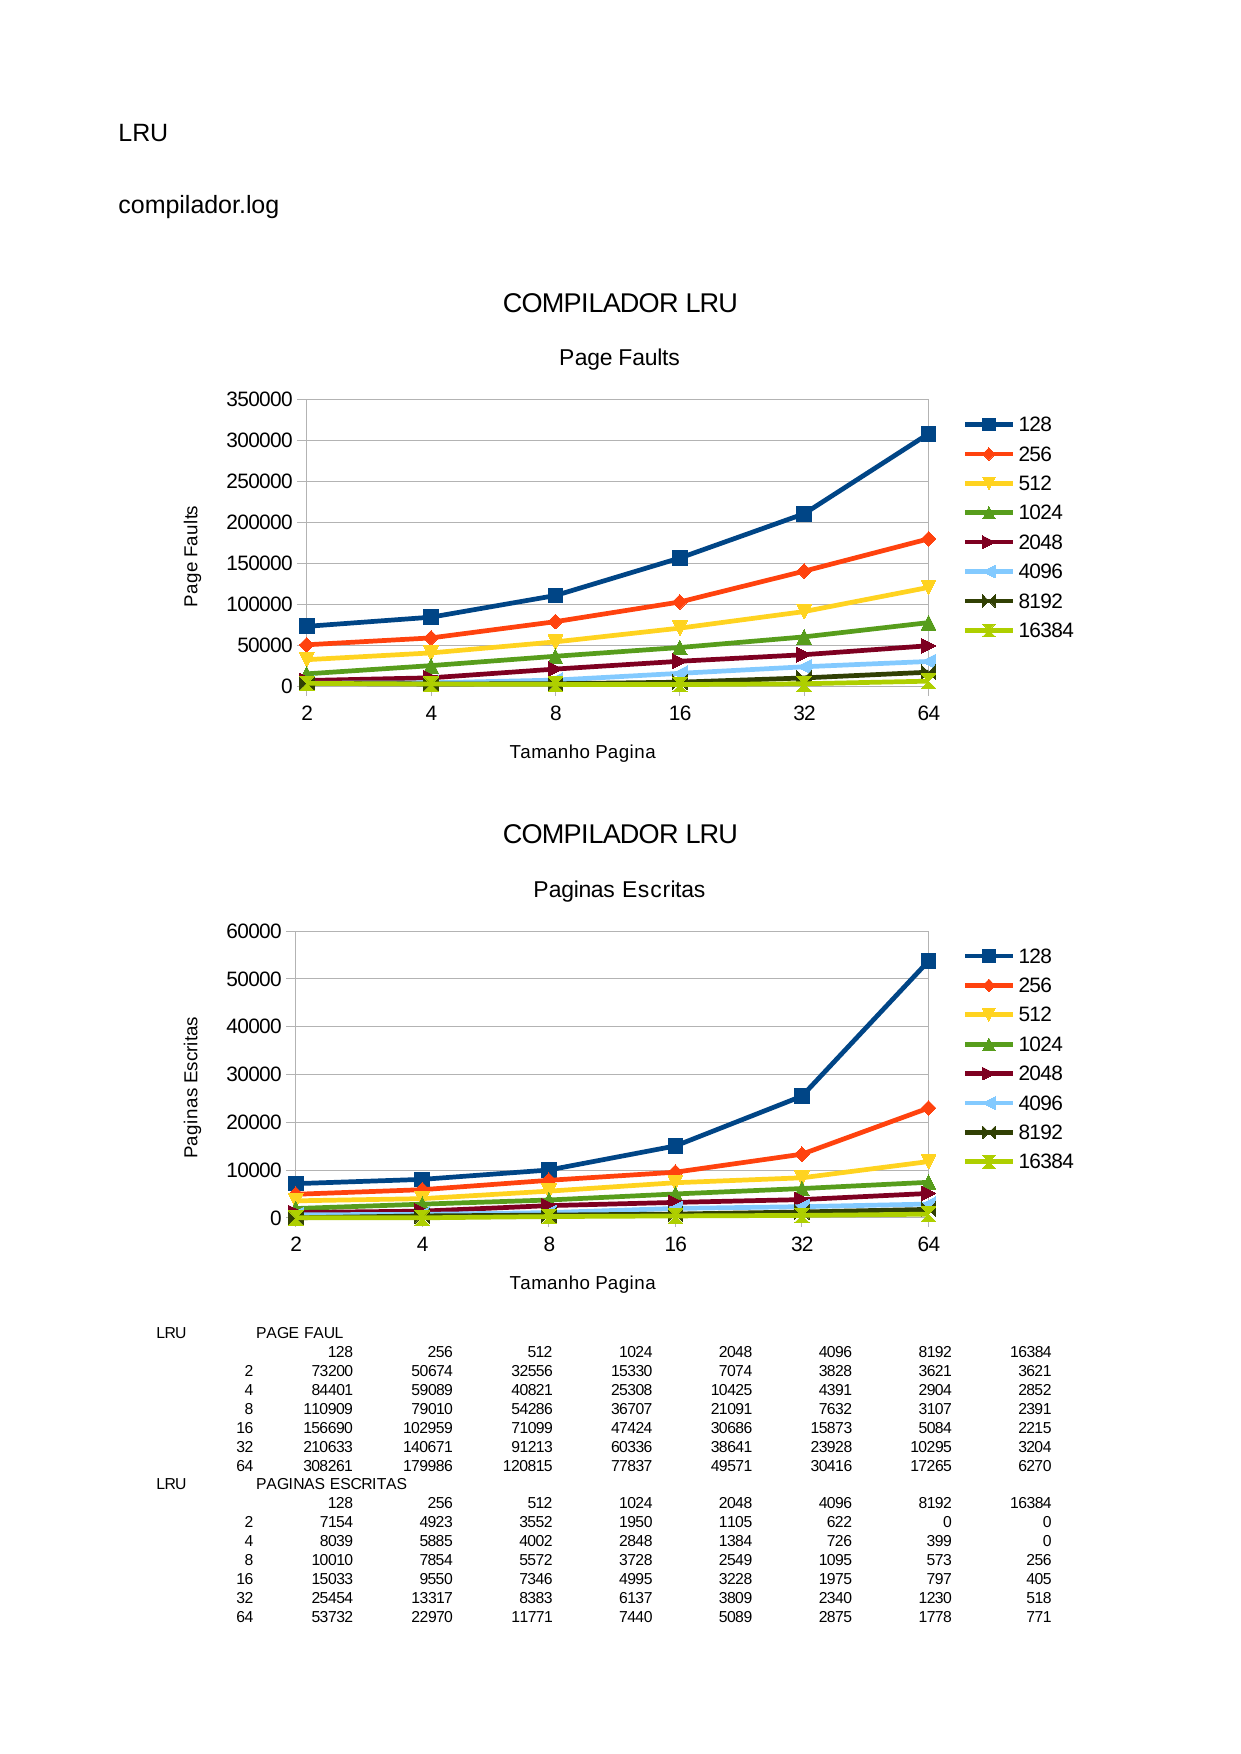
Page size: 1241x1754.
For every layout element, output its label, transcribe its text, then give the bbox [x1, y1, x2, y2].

text compilador.log [118, 190, 1122, 219]
text LRU [118, 118, 1122, 147]
